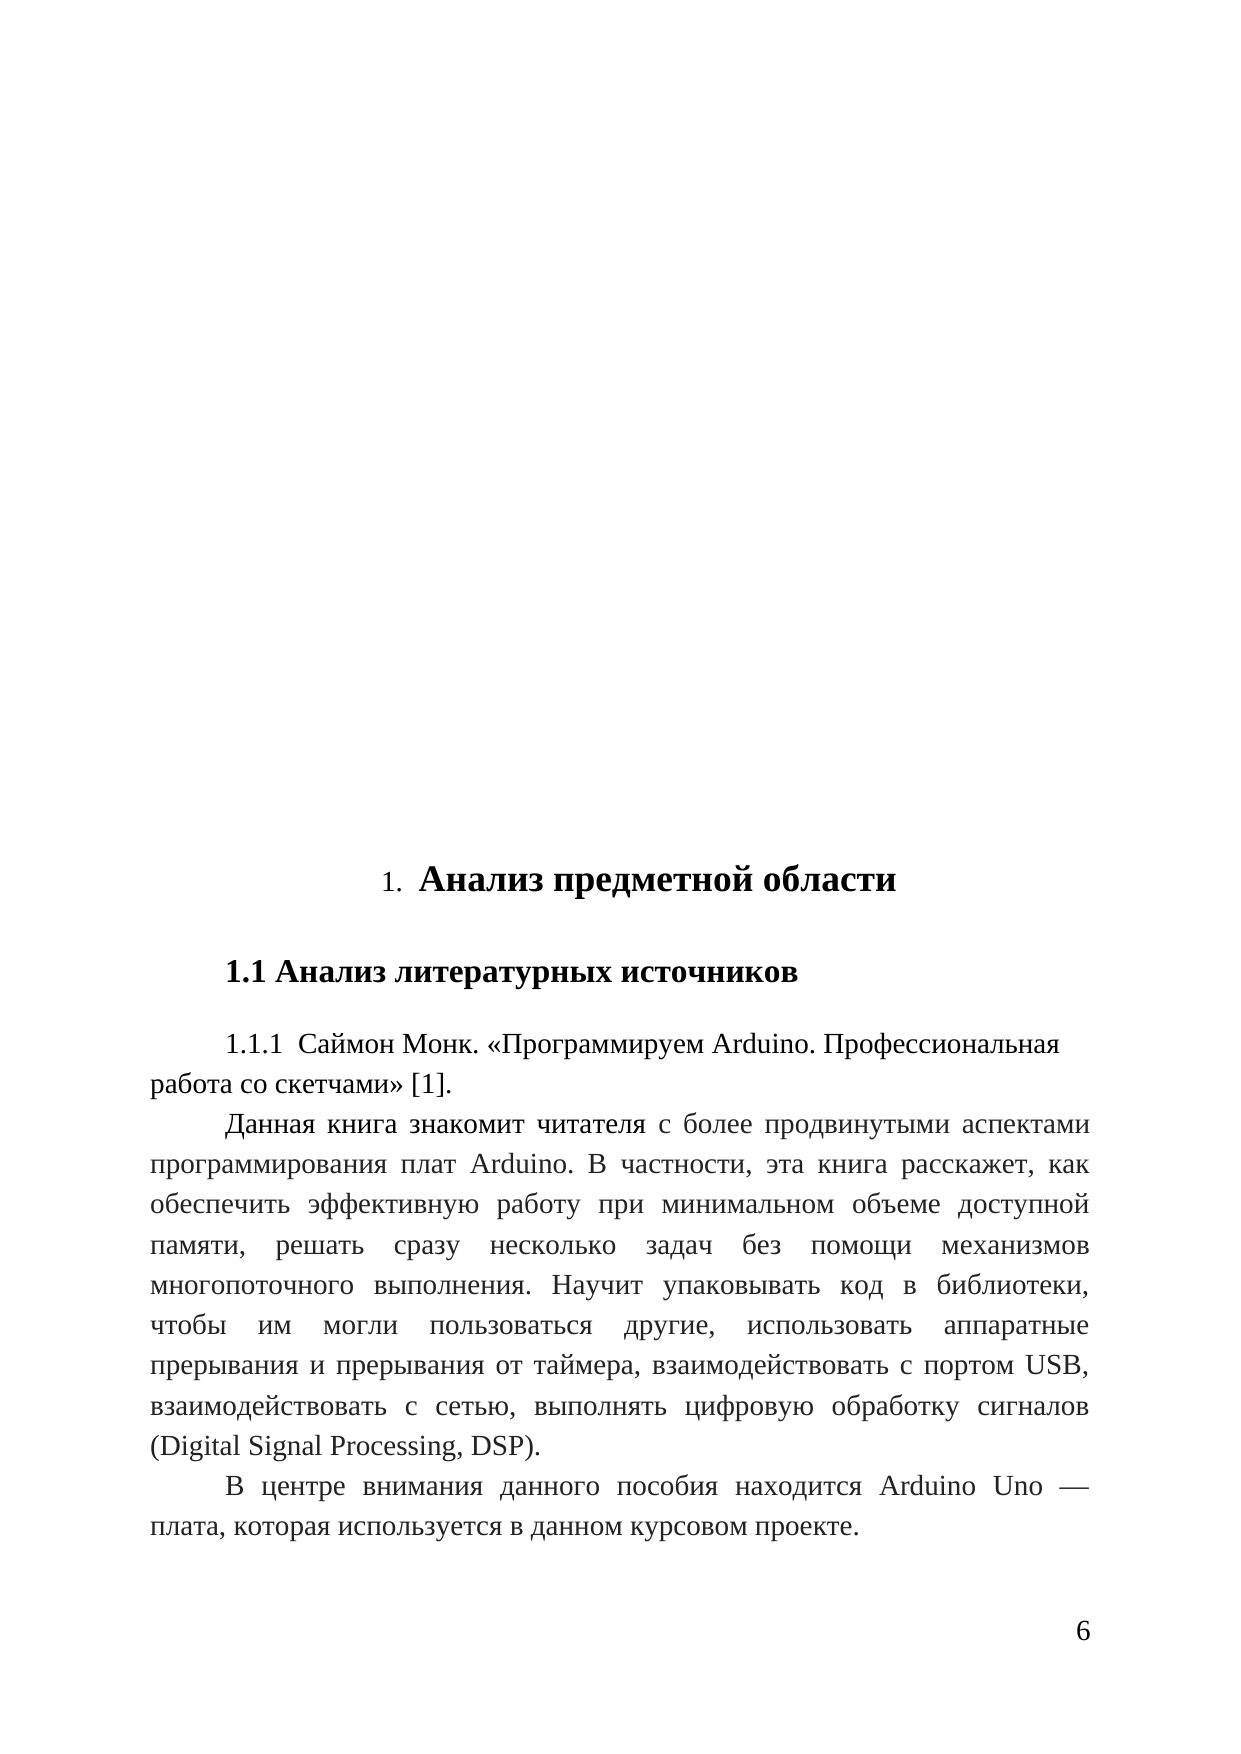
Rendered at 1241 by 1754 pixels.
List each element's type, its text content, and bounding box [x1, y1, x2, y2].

text В центре внимания данного пособия находится Arduino Uno — плата, которая используется в данном курсовом проекте. [150, 1468, 1090, 1542]
text 1.1 Анализ литературных источников [150, 951, 1090, 989]
subtitle 1.1.1 Саймон Монк. «Программируем Arduino. Профессиональная работа со скетчами» [1]. [150, 1026, 1090, 1099]
text Данная книга знакомит читателя с более продвинутыми аспектами программирования плат Arduino. В частности, эта книга расскажет, как обеспечить эффективную работу при минимальном объеме доступной памяти, решать сразу несколько задач без помощи механизмов многопоточного выполнения. Научит упаковывать код в библиотеки, чтобы им могли пользоваться другие, использовать аппаратные прерывания и прерывания от таймера, взаимодействовать с портом USB, взаимодействовать с сетью, выполнять цифровую обработку сигналов (Digital Signal Processing, DSP). [150, 1106, 1090, 1461]
subtitle Анализ предметной области [187, 857, 1090, 900]
